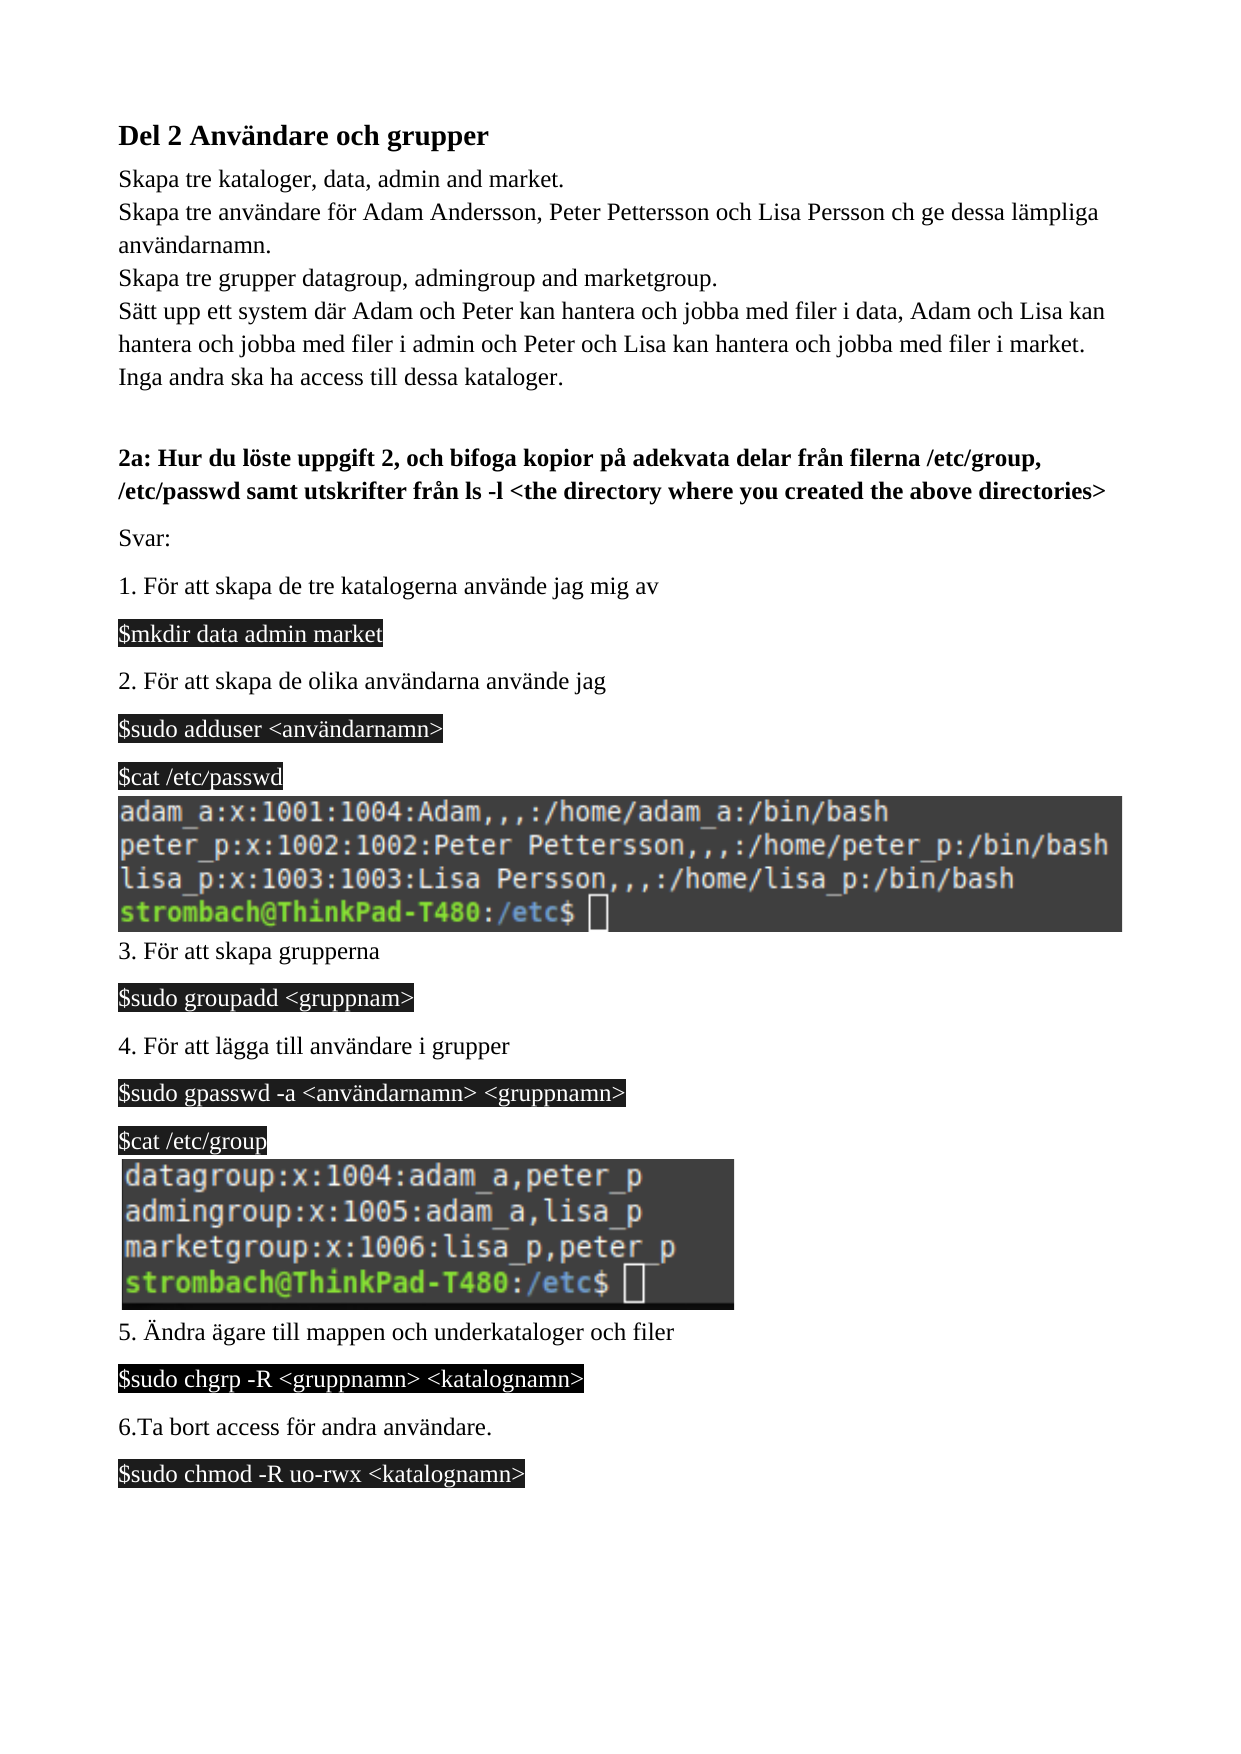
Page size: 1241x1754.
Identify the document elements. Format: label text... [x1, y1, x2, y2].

text 2a: Hur du löste uppgift 2, och bifoga kopior på adekvata delar från filerna /etc/group, /etc/passwd samt utskrifter från ls -l <the directory where you created the above directories> [118, 443, 1122, 505]
text 6.Ta bort access för andra användare. [118, 1412, 1122, 1441]
picture [121, 1159, 735, 1310]
text Skapa tre kataloger, data, admin and market. Skapa tre användare för Adam Andersson, Peter Pettersson och Lisa Persson ch ge dessa lämpliga användarnamn. Skapa tre grupper datagroup, admingroup and marketgroup. Sätt upp ett system där Adam och Peter kan hantera och jobba med filer i data, Adam och Lisa kan hantera och jobba med filer i admin och Peter och Lisa kan hantera och jobba med filer i market. Inga andra ska ha access till dessa kataloger. [118, 164, 1122, 424]
text $cat /etc/group [118, 1126, 1122, 1155]
text $sudo adduser <användarnamn> [118, 714, 1122, 743]
text $cat /etc/passwd [118, 762, 1122, 790]
text $sudo groupadd <gruppnam> [118, 983, 1122, 1012]
picture [118, 796, 1123, 932]
text $sudo chgrp -R <gruppnamn> <katalognamn> [118, 1364, 1122, 1393]
text $mkdir data admin market [118, 619, 1122, 647]
text 4. För att lägga till användare i grupper [118, 1031, 1122, 1060]
subtitle Del 2 Användare och grupper [118, 118, 1122, 152]
text 3. För att skapa grupperna [118, 932, 1122, 964]
text 5. Ändra ägare till mappen och underkataloger och filer [118, 1317, 1122, 1345]
text $sudo gpasswd -a <användarnamn> <gruppnamn> [118, 1078, 1122, 1107]
text $sudo chmod -R uo-rwx <katalognamn> [118, 1459, 1122, 1488]
text Svar: [118, 523, 1122, 552]
text 2. För att skapa de olika användarna använde jag [118, 666, 1122, 695]
text 1. För att skapa de tre katalogerna använde jag mig av [118, 571, 1122, 600]
